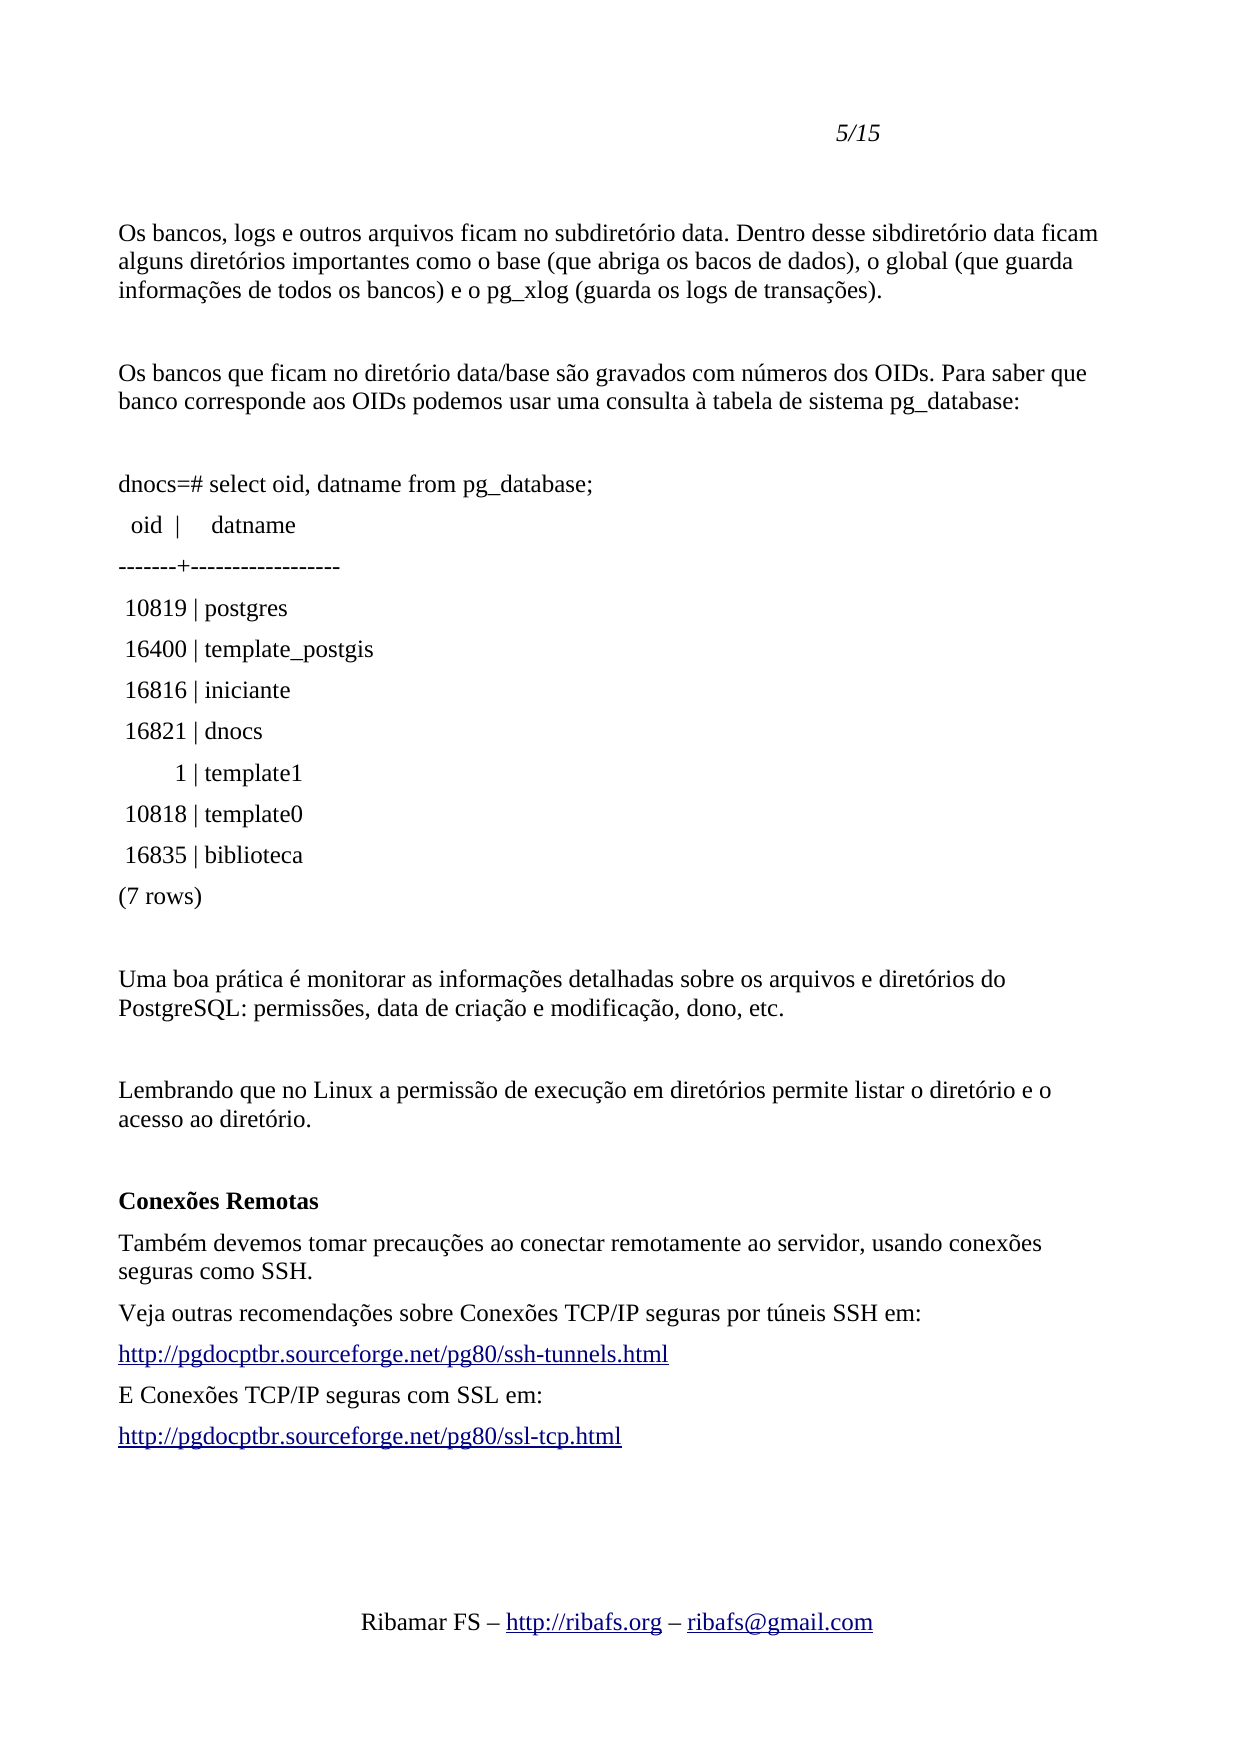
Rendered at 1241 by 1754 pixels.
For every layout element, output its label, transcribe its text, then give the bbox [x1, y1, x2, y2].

text Lembrando que no Linux a permissão de execução em diretórios permite listar o diretório e o acesso ao diretório. [118, 1075, 1122, 1133]
text Os bancos, logs e outros arquivos ficam no subdiretório data. Dentro desse sibdiretório data ficam alguns diretórios importantes como o base (que abriga os bacos de dados), o global (que guarda informações de todos os bancos) e o pg_xlog (guarda os logs de transações). [118, 218, 1122, 304]
text Os bancos que ficam no diretório data/base são gravados com números dos OIDs. Para saber que banco corresponde aos OIDs podemos usar uma consulta à tabela de sistema pg_database: [118, 358, 1122, 415]
text Também devemos tomar precauções ao conectar remotamente ao servidor, usando conexões seguras como SSH. [118, 1228, 1122, 1285]
text 10818 | template0 [118, 799, 1122, 828]
text 10819 | postgres [118, 593, 1122, 621]
text Conexões Remotas [118, 1186, 1122, 1215]
text dnocs=# select oid, datname from pg_database; [118, 469, 1122, 498]
text http://pgdocptbr.sourceforge.net/pg80/ssh-tunnels.html [118, 1339, 1122, 1368]
text E Conexões TCP/IP seguras com SSL em: [118, 1380, 1122, 1409]
text (7 rows) [118, 881, 1122, 910]
text oid | datname [118, 510, 1122, 539]
text 16835 | biblioteca [118, 840, 1122, 869]
text Uma boa prática é monitorar as informações detalhadas sobre os arquivos e diretórios do PostgreSQL: permissões, data de criação e modificação, dono, etc. [118, 964, 1122, 1021]
text http://pgdocptbr.sourceforge.net/pg80/ssl-tcp.html [118, 1421, 1122, 1450]
text 16821 | dnocs [118, 716, 1122, 745]
text Veja outras recomendações sobre Conexões TCP/IP seguras por túneis SSH em: [118, 1298, 1122, 1326]
text 16400 | template_postgis [118, 634, 1122, 663]
text -------+------------------ [118, 551, 1122, 580]
text 16816 | iniciante [118, 675, 1122, 704]
text 1 | template1 [118, 758, 1122, 786]
